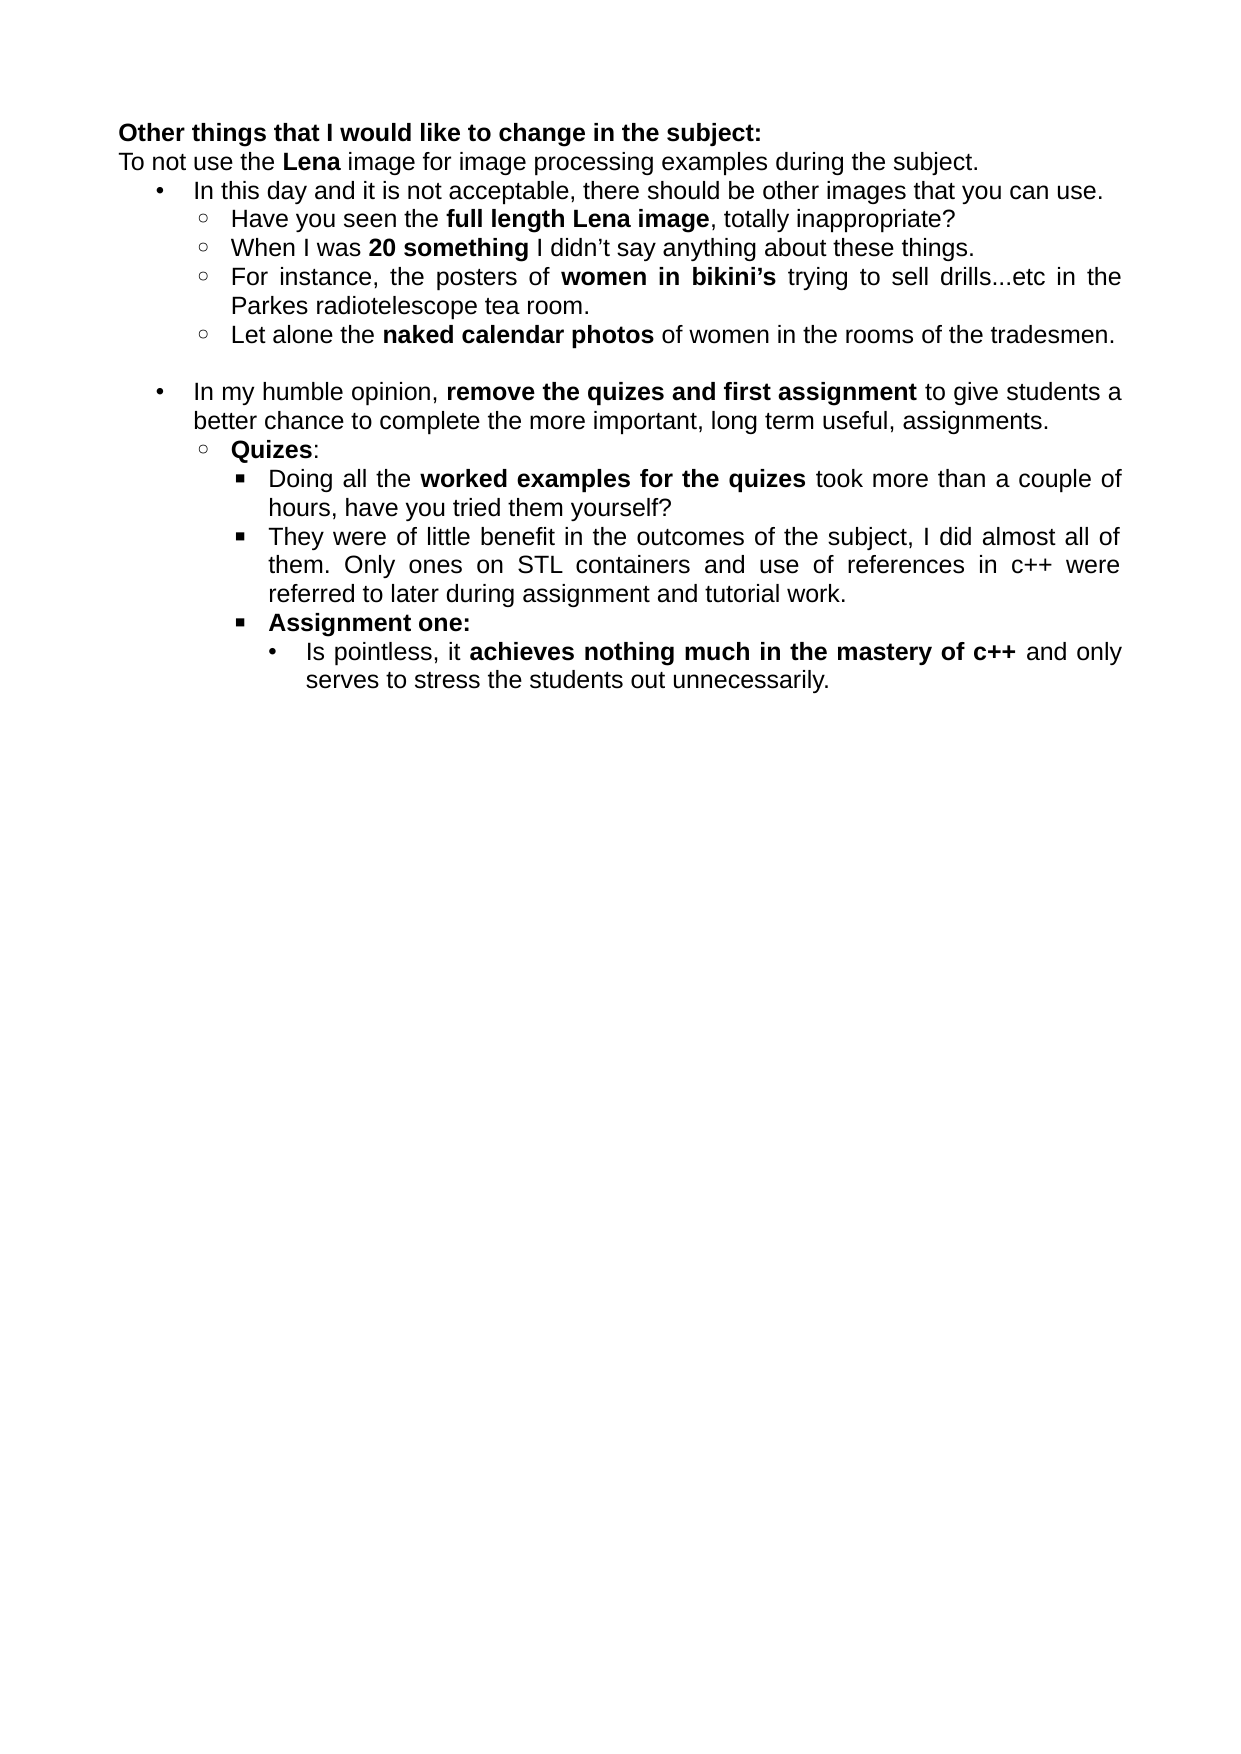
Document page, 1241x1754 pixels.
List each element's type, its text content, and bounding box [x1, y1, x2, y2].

list Quizes: [193, 435, 1122, 464]
list Is pointless, it achieves nothing much in the mastery of c++ and only serves to stress the students out unnecessarily. [268, 637, 1122, 694]
list They were of little benefit in the outcomes of the subject, I did almost all of them. Only ones on STL containers and use of references in c++ were referred to later during assignment and tutorial work. [231, 521, 1122, 608]
list Have you seen the full length Lena image, totally inappropriate? [193, 204, 1122, 233]
list For instance, the posters of women in bikini’s trying to sell drills...etc in the Parkes radiotelescope tea room. [193, 262, 1122, 320]
list In my humble opinion, remove the quizes and first assignment to give students a better chance to complete the more important, long term useful, assignments. [156, 377, 1122, 435]
list When I was 20 something I didn’t say anything about these things. [193, 233, 1122, 262]
list In this day and it is not acceptable, there should be other images that you can use. [156, 176, 1122, 204]
list Assignment one: [231, 608, 1122, 637]
text Other things that I would like to change in the subject: [118, 118, 1122, 147]
text To not use the Lena image for image processing examples during the subject. [118, 147, 1122, 176]
list Doing all the worked examples for the quizes took more than a couple of hours, have you tried them yourself? [231, 464, 1122, 521]
list Let alone the naked calendar photos of women in the rooms of the tradesmen. [193, 320, 1122, 349]
